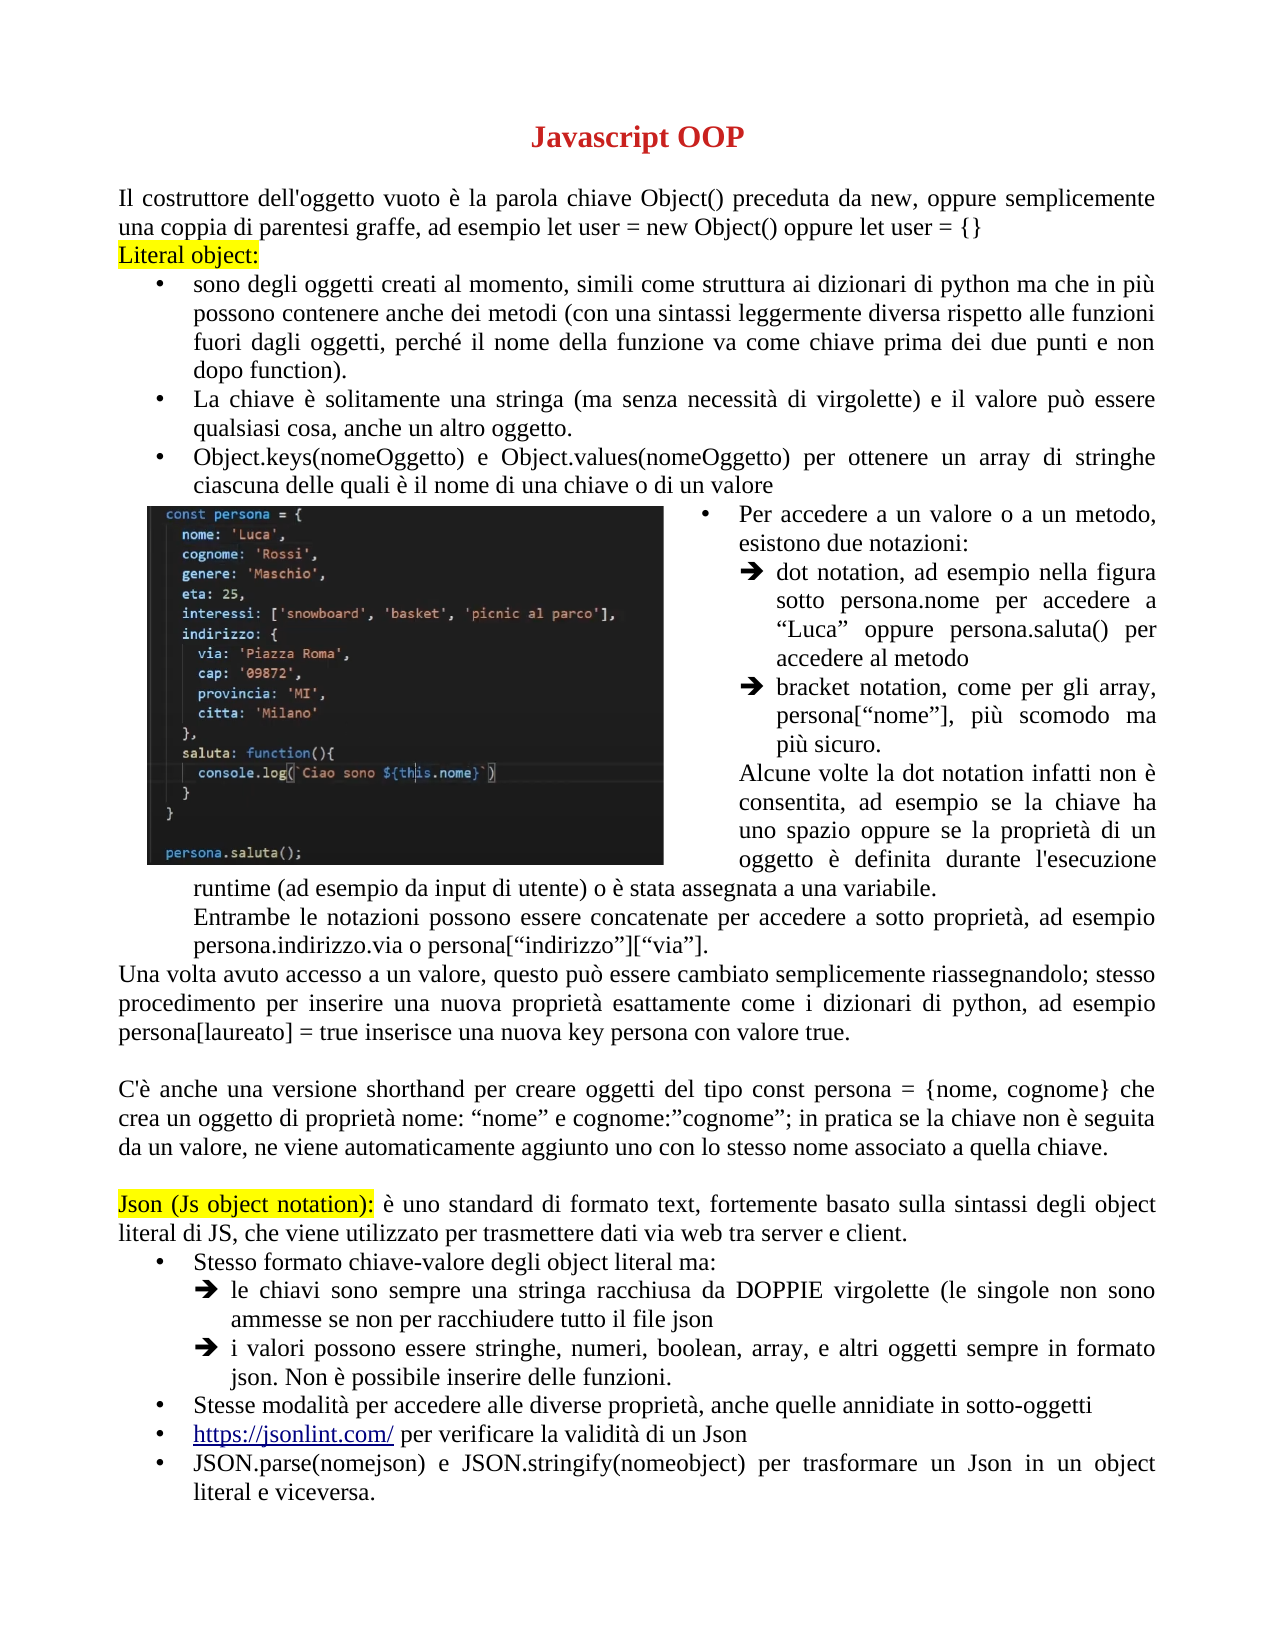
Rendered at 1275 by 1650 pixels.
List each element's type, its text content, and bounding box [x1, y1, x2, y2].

text C'è anche una versione shorthand per creare oggetti del tipo const persona = {nome, cognome} che crea un oggetto di proprietà nome: “nome” e cognome:”cognome”; in pratica se la chiave non è seguita da un valore, ne viene automaticamente aggiunto uno con lo stesso nome associato a quella chiave. [118, 1074, 1157, 1160]
list dot notation, ad esempio nella figura sotto persona.nome per accedere a “Luca” oppure persona.saluta() per accedere al metodo [664, 557, 1157, 672]
list Alcune volte la dot notation infatti non è consentita, ad esempio se la chiave ha uno spazio oppure se la proprietà di un oggetto è definita durante l'esecuzione runtime (ad esempio da input di utente) o è stata assegnata a una variabile. [156, 758, 1157, 902]
picture [147, 506, 664, 865]
list Per accedere a un valore o a un metodo, esistono due notazioni: [156, 499, 1157, 557]
list https://jsonlint.com/ per verificare la validità di un Json [156, 1419, 1157, 1448]
list bracket notation, come per gli array, persona[“nome”], più scomodo ma più sicuro. [664, 672, 1157, 758]
list le chiavi sono sempre una stringa racchiusa da DOPPIE virgolette (le singole non sono ammesse se non per racchiudere tutto il file json [193, 1275, 1157, 1333]
text Javascript OOP [118, 118, 1157, 154]
list i valori possono essere stringhe, numeri, boolean, array, e altri oggetti sempre in formato json. Non è possibile inserire delle funzioni. [193, 1333, 1157, 1390]
list Entrambe le notazioni possono essere concatenate per accedere a sotto proprietà, ad esempio persona.indirizzo.via o persona[“indirizzo”][“via”]. [156, 902, 1157, 959]
list JSON.parse(nomejson) e JSON.stringify(nomeobject) per trasformare un Json in un object literal e viceversa. [156, 1448, 1157, 1505]
text Literal object: [118, 240, 1157, 269]
text Una volta avuto accesso a un valore, questo può essere cambiato semplicemente riassegnandolo; stesso procedimento per inserire una nuova proprietà esattamente come i dizionari di python, ad esempio persona[laureato] = true inserisce una nuova key persona con valore true. [118, 959, 1157, 1045]
list La chiave è solitamente una stringa (ma senza necessità di virgolette) e il valore può essere qualsiasi cosa, anche un altro oggetto. [156, 384, 1157, 442]
list sono degli oggetti creati al momento, simili come struttura ai dizionari di python ma che in più possono contenere anche dei metodi (con una sintassi leggermente diversa rispetto alle funzioni fuori dagli oggetti, perché il nome della funzione va come chiave prima dei due punti e non dopo function). [156, 269, 1157, 384]
list Stesse modalità per accedere alle diverse proprietà, anche quelle annidiate in sotto-oggetti [156, 1390, 1157, 1419]
text Json (Js object notation): è uno standard di formato text, fortemente basato sulla sintassi degli object literal di JS, che viene utilizzato per trasmettere dati via web tra server e client. [118, 1189, 1157, 1247]
text Il costruttore dell'oggetto vuoto è la parola chiave Object() preceduta da new, oppure semplicemente una coppia di parentesi graffe, ad esempio let user = new Object() oppure let user = {} [118, 183, 1157, 240]
list Object.keys(nomeOggetto) e Object.values(nomeOggetto) per ottenere un array di stringhe ciascuna delle quali è il nome di una chiave o di un valore [156, 442, 1157, 499]
list Stesso formato chiave-valore degli object literal ma: [156, 1247, 1157, 1275]
